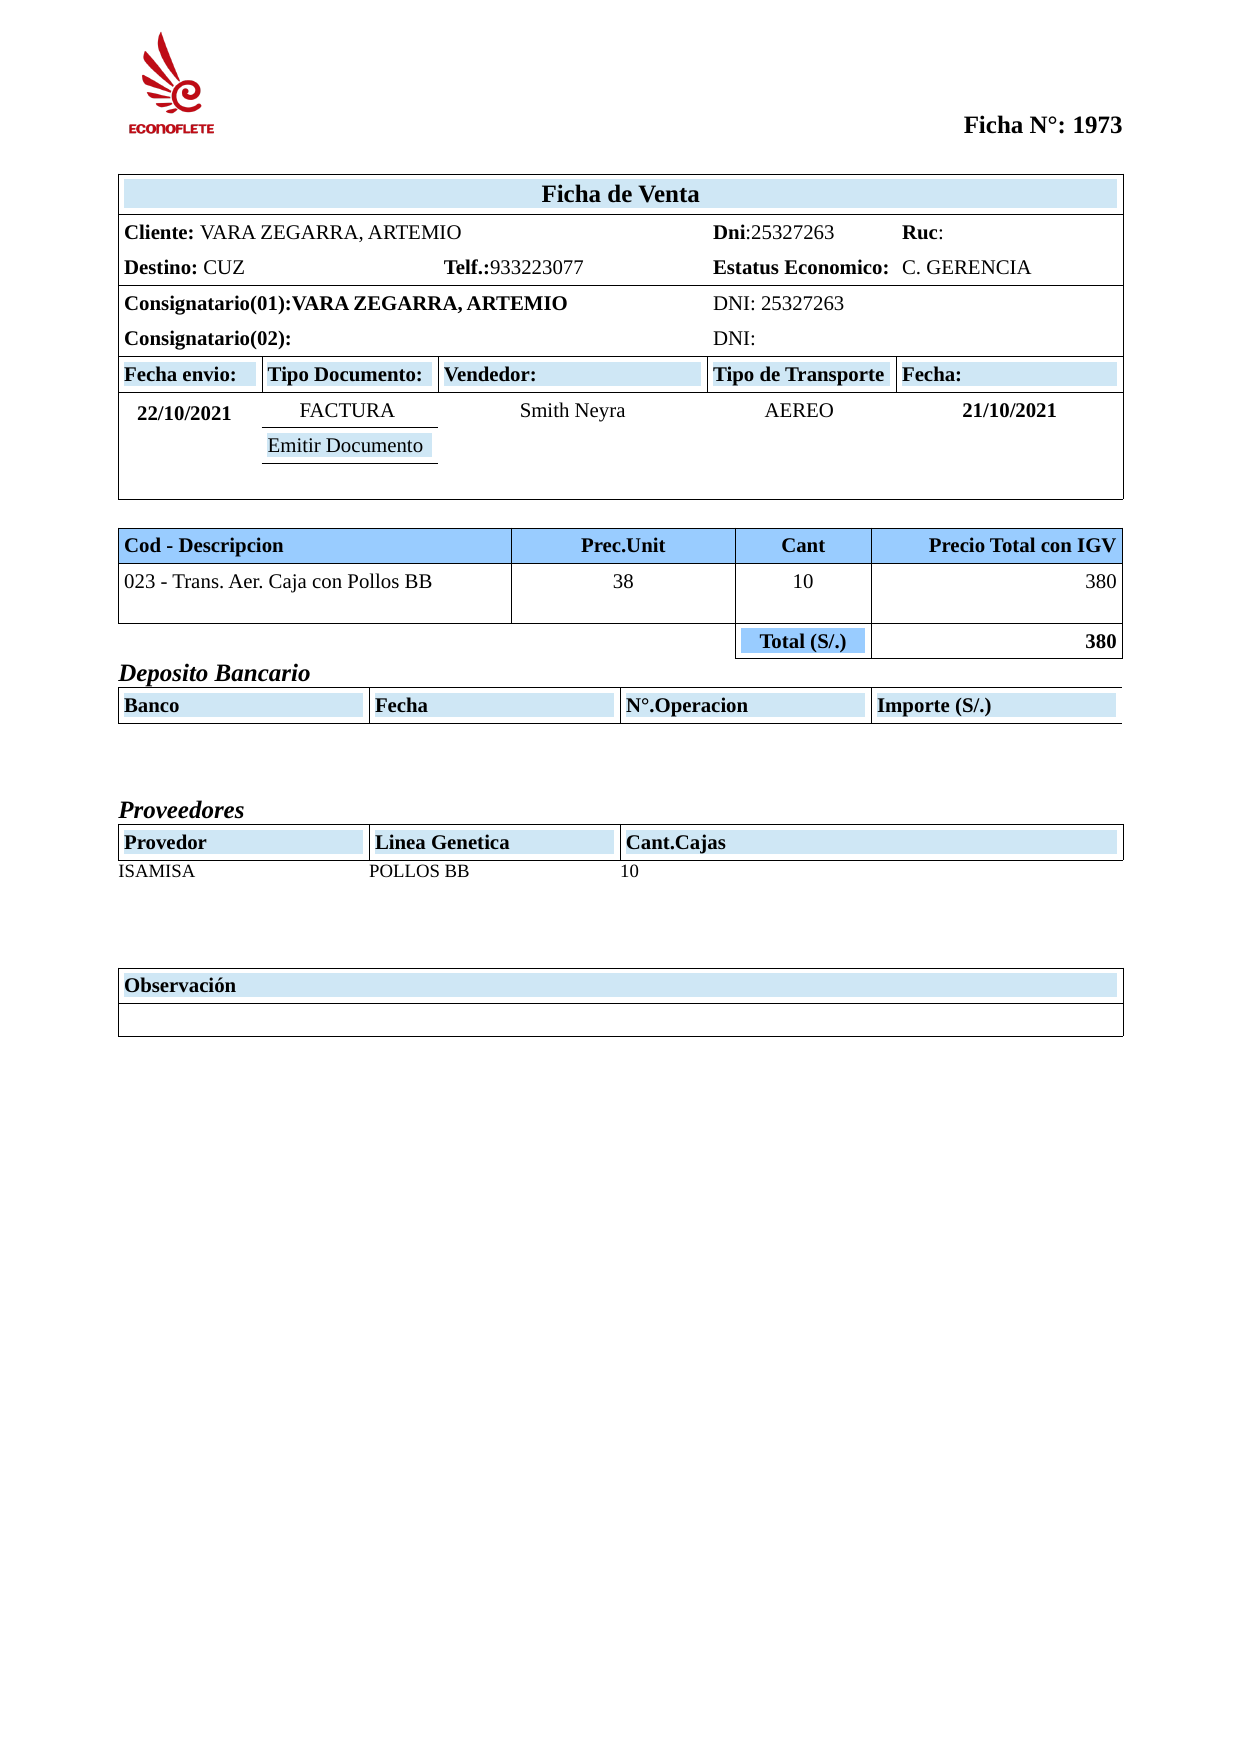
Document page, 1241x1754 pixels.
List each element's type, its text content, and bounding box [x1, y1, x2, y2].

table_cell Emitir Documento [262, 428, 438, 463]
text Deposito Bancario [118, 658, 1122, 687]
table_cell [620, 747, 871, 771]
table_cell 10 [736, 564, 871, 623]
table_header Banco [119, 688, 369, 723]
table_cell [118, 747, 369, 771]
table_cell Fecha envio: [119, 357, 262, 392]
table_cell [369, 724, 620, 747]
table_header Cant [736, 529, 871, 563]
table_cell [118, 624, 511, 658]
table_cell Estatus Economico: [707, 249, 896, 285]
table_cell ISAMISA [118, 861, 369, 881]
table_cell [620, 946, 1123, 967]
table_cell Smith Neyra [438, 393, 707, 498]
table_cell [369, 924, 620, 946]
table_cell Tipo de Transporte [708, 357, 896, 392]
table_header Cant.Cajas [621, 825, 1123, 859]
table_cell [369, 946, 620, 967]
table_cell [118, 946, 369, 967]
table_cell Destino: CUZ [119, 249, 438, 285]
table_cell Fecha: [897, 357, 1123, 392]
table_cell 10 [620, 861, 1123, 881]
table_cell [620, 903, 1123, 924]
table_header Prec.Unit [512, 529, 735, 563]
table_cell Vendedor: [439, 357, 707, 392]
table_cell [119, 1004, 1123, 1036]
table_cell FACTURA [262, 393, 438, 427]
table_cell 380 [872, 624, 1122, 658]
table_cell 38 [512, 564, 735, 623]
table_cell POLLOS BB [369, 861, 620, 881]
table_cell [369, 747, 620, 771]
table_cell Ruc: [896, 215, 1123, 249]
table_cell [118, 724, 369, 747]
table_header Importe (S/.) [872, 688, 1122, 723]
table_cell [262, 464, 438, 498]
table_cell [871, 771, 1122, 795]
table_cell DNI: 25327263 [707, 286, 1123, 321]
picture [118, 31, 225, 134]
table_cell [118, 924, 369, 946]
table_cell [511, 624, 735, 658]
table_cell [118, 881, 369, 903]
table_header Fecha [370, 688, 620, 723]
table_cell Telf.:933223077 [438, 249, 707, 285]
table_cell [369, 881, 620, 903]
table_cell [620, 881, 1123, 903]
table_cell Tipo Documento: [263, 357, 438, 392]
table_header N°.Operacion [621, 688, 871, 723]
table_header Observación [119, 969, 1123, 1003]
table_cell [620, 771, 871, 795]
text Proveedores [118, 795, 1122, 824]
table_header Ficha de Venta [119, 175, 1123, 214]
table_cell Cliente: VARA ZEGARRA, ARTEMIO [119, 215, 707, 249]
table_header Provedor [119, 825, 369, 859]
table_cell [118, 771, 369, 795]
table_cell Total (S/.) [736, 624, 871, 658]
table_cell [871, 747, 1122, 771]
table_cell C. GERENCIA [896, 249, 1123, 285]
table_cell [118, 903, 369, 924]
table_cell DNI: [707, 321, 1123, 356]
table_cell 22/10/2021 [119, 393, 262, 498]
table_cell 023 - Trans. Aer. Caja con Pollos BB [119, 564, 511, 623]
table_cell 21/10/2021 [896, 393, 1123, 498]
table_cell [620, 724, 871, 747]
table_cell [620, 924, 1123, 946]
table_header Precio Total con IGV [872, 529, 1122, 563]
table_cell [369, 903, 620, 924]
table_header Linea Genetica [370, 825, 620, 859]
table_cell Consignatario(02): [119, 321, 707, 356]
table_cell Dni:25327263 [707, 215, 896, 249]
table_cell [871, 724, 1122, 747]
table_header Cod - Descripcion [119, 529, 511, 563]
table_cell AEREO [707, 393, 896, 498]
table_cell Consignatario(01):VARA ZEGARRA, ARTEMIO [119, 286, 707, 321]
table_cell 380 [872, 564, 1122, 623]
table_cell [369, 771, 620, 795]
